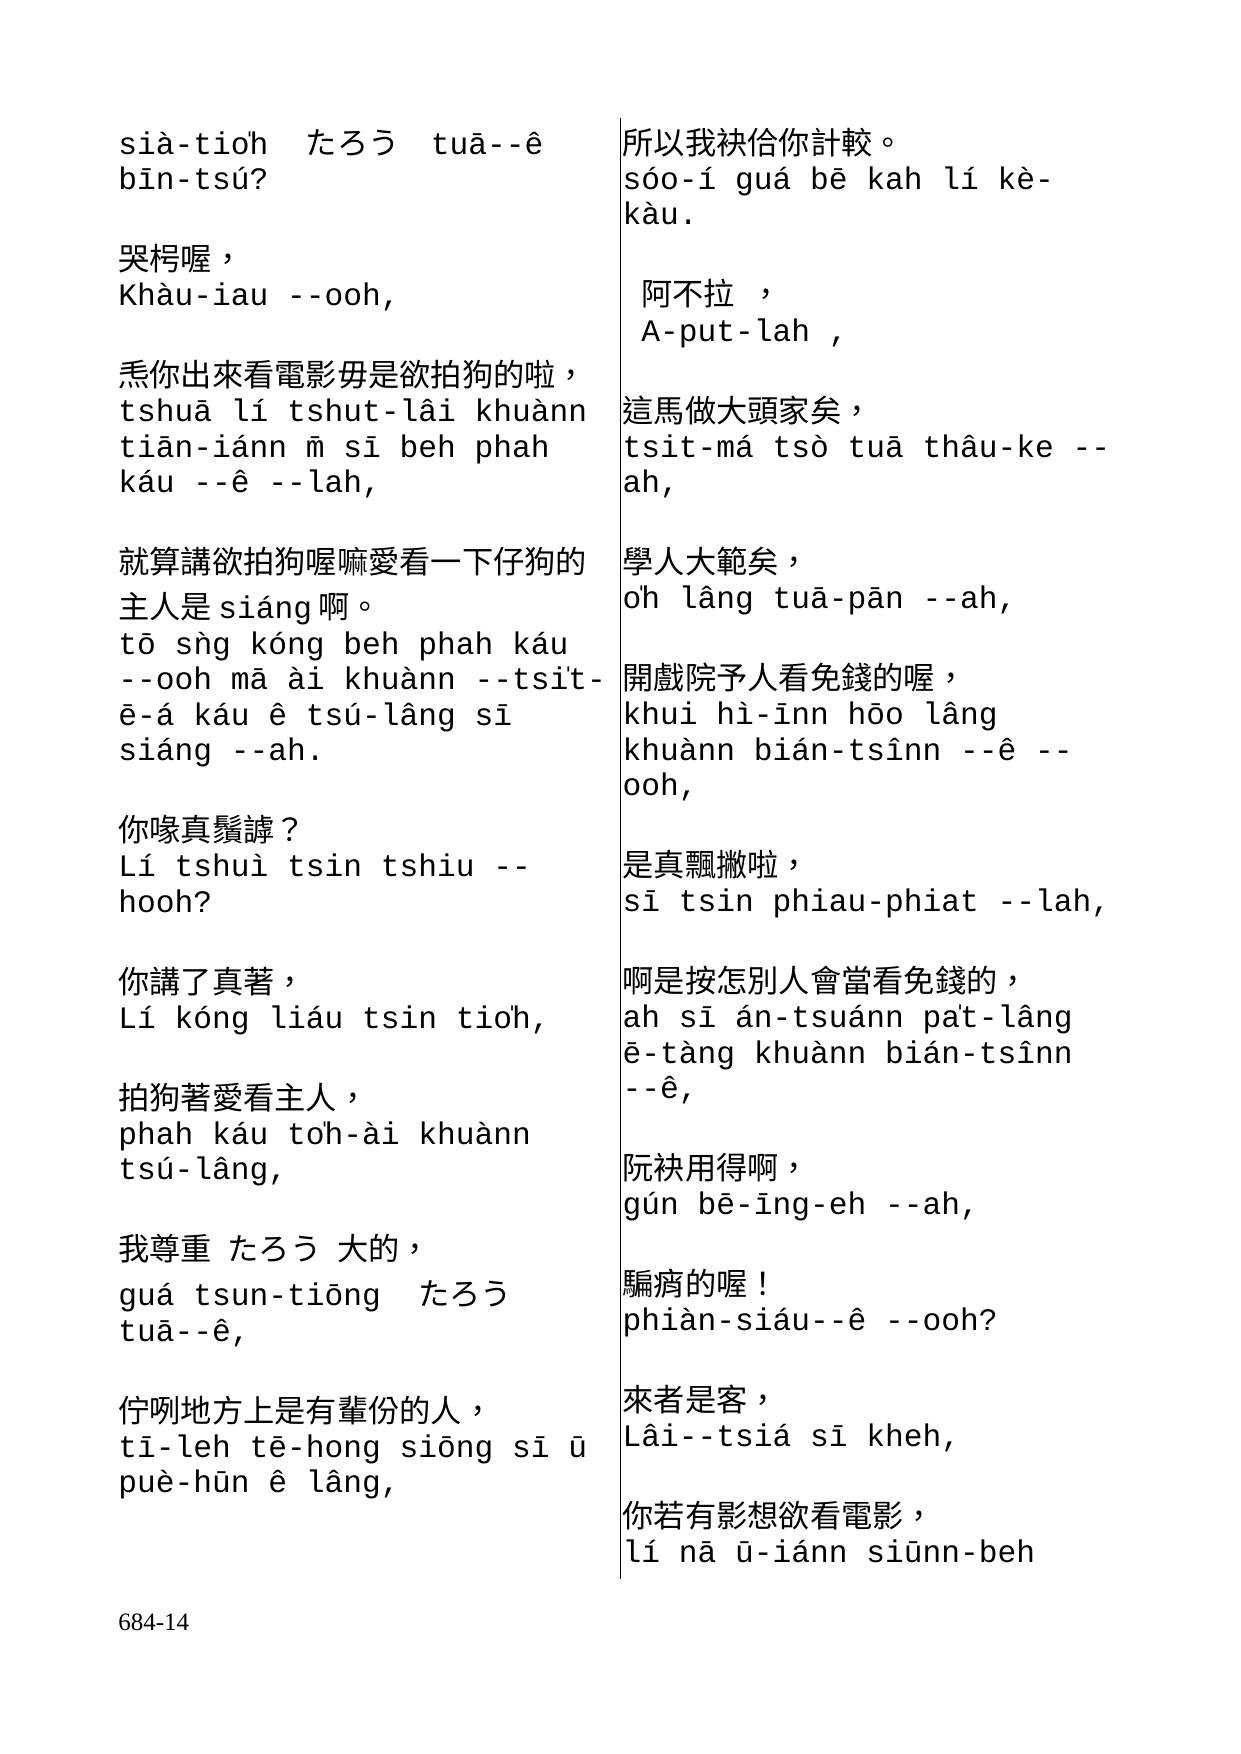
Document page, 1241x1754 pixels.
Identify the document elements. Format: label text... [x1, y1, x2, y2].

text 阿不拉 ， [622, 269, 1122, 315]
text 哭枵喔， [118, 234, 618, 280]
text 佇咧地方上是有輩份的人， [118, 1386, 618, 1431]
text ah sī án-tsuánn pa̍t-lâng ē-tàng khuànn bián-tsînn --ê, [622, 1002, 1122, 1108]
text 我尊重 たろう 大的， [118, 1224, 618, 1269]
text lí nā ū-iánn siūnn-beh [622, 1537, 1122, 1572]
text khui hì-īnn hōo lâng khuànn bián-tsînn --ê --ooh, [622, 699, 1122, 805]
text sià-tio̍h たろう tuā--ê bīn-tsú? [118, 118, 618, 199]
text 騙痟的喔！ [622, 1259, 1122, 1304]
text 𤆬你出來看電影毋是欲拍狗的啦， [118, 351, 618, 396]
text 阮袂用得啊， [622, 1143, 1122, 1188]
text 來者是客， [622, 1375, 1122, 1421]
text 就算講欲拍狗喔嘛愛看一下仔狗的主人是siáng啊。 [118, 537, 618, 628]
text 這馬做大頭家矣， [622, 386, 1122, 431]
text Lí kóng liáu tsin tio̍h, [118, 1002, 618, 1037]
text Lâi--tsiá sī kheh, [622, 1421, 1122, 1456]
text tshuā lí tshut-lâi khuànn tiān-iánn m̄ sī beh phah káu --ê --lah, [118, 396, 618, 502]
text guá tsun-tiōng たろう tuā--ê, [118, 1269, 618, 1351]
text o̍h lâng tuā-pān --ah, [622, 583, 1122, 618]
text sī tsin phiau-phiat --lah, [622, 886, 1122, 921]
text 你喙真鬚謼？ [118, 805, 618, 851]
text 開戲院予人看免錢的喔， [622, 653, 1122, 699]
text tsit-má tsò tuā thâu-ke --ah, [622, 431, 1122, 502]
text phah káu to̍h-ài khuànn tsú-lâng, [118, 1118, 618, 1189]
text 你講了真著， [118, 957, 618, 1002]
text tō sǹg kóng beh phah káu --ooh mā ài khuànn --tsi̍t-ē-á káu ê tsú-lâng sī siáng --ah. [118, 628, 618, 770]
text gún bē-īng-eh --ah, [622, 1188, 1122, 1224]
text Khàu-iau --ooh, [118, 280, 618, 315]
text sóo-í guá bē kah lí kè-kàu. [622, 163, 1122, 234]
text 你若有影想欲看電影， [622, 1491, 1122, 1537]
text 啊是按怎別人會當看免錢的， [622, 956, 1122, 1002]
text 是真飄撇啦， [622, 840, 1122, 886]
text tī-leh tē-hong siōng sī ū puè-hūn ê lâng, [118, 1431, 618, 1502]
text 拍狗著愛看主人， [118, 1073, 618, 1118]
text A-put-lah , [622, 315, 1122, 351]
text 所以我袂佮你計較。 [622, 118, 1122, 163]
text Lí tshuì tsin tshiu --hooh? [118, 851, 618, 921]
text phiàn-siáu--ê --ooh? [622, 1304, 1122, 1340]
text 學人大範矣， [622, 537, 1122, 583]
